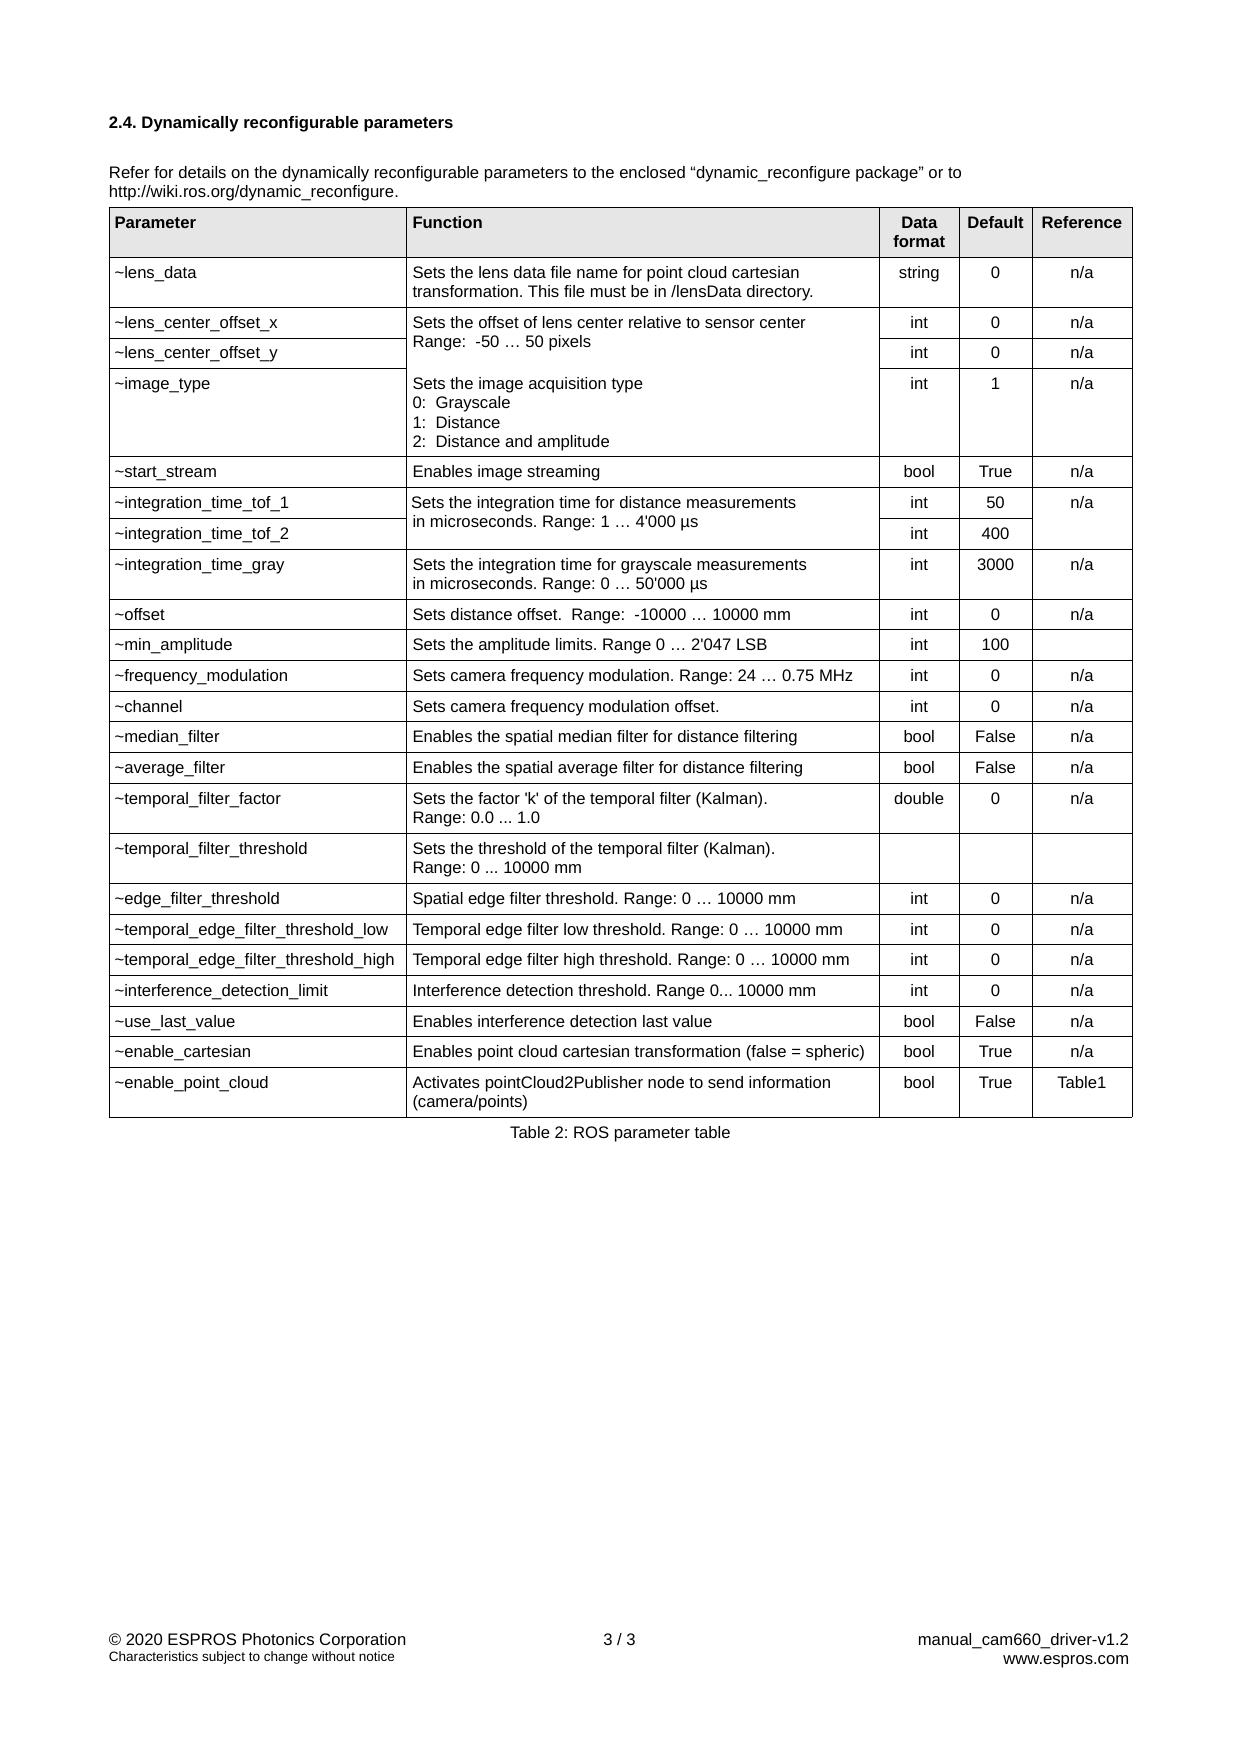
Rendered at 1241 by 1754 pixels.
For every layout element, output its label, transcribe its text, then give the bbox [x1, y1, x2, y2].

text Table 2: ROS parameter table [109, 1123, 1132, 1142]
table_cell int [880, 884, 959, 913]
table_cell ~frequency_modulation [110, 661, 406, 691]
table_header Data format [880, 208, 959, 257]
table_cell n/a [1033, 488, 1132, 549]
table_cell Activates pointCloud2Publisher node to send information (camera/points) [407, 1068, 879, 1117]
table_cell double [880, 784, 959, 833]
table_cell ~start_stream [110, 457, 406, 487]
table_cell ~min_amplitude [110, 630, 406, 660]
table_cell int [880, 519, 959, 549]
table_cell n/a [1033, 692, 1132, 721]
table_cell n/a [1033, 945, 1132, 975]
table_cell n/a [1033, 308, 1132, 337]
table_cell int [880, 369, 959, 456]
table_cell bool [880, 457, 959, 487]
table_cell Sets the lens data file name for point cloud cartesian transformation. This file must be in /lensData directory. [407, 258, 879, 307]
table_cell n/a [1033, 457, 1132, 487]
table_cell ~image_type [110, 369, 406, 456]
table_cell Temporal edge filter low threshold. Range: 0 … 10000 mm [407, 915, 879, 944]
table_cell 0 [960, 692, 1032, 721]
table_cell ~temporal_filter_threshold [110, 834, 406, 883]
table_cell n/a [1033, 369, 1132, 456]
subtitle Dynamically reconfigurable parameters [109, 112, 1132, 132]
table_cell int [880, 692, 959, 721]
table_cell Temporal edge filter high threshold. Range: 0 … 10000 mm [407, 945, 879, 975]
table_cell n/a [1033, 1007, 1132, 1036]
table_cell ~enable_cartesian [110, 1037, 406, 1067]
table_cell True [960, 457, 1032, 487]
table_cell 0 [960, 600, 1032, 629]
table_cell [880, 834, 959, 883]
table_cell n/a [1033, 550, 1132, 598]
table_header Function [407, 208, 879, 257]
table_cell 0 [960, 784, 1032, 833]
table_cell bool [880, 722, 959, 752]
table_cell ~temporal_edge_filter_threshold_high [110, 945, 406, 975]
table_cell True [960, 1037, 1032, 1067]
table_cell Spatial edge filter threshold. Range: 0 … 10000 mm [407, 884, 879, 913]
table_cell ~integration_time_gray [110, 550, 406, 598]
table_cell 1 [960, 369, 1032, 456]
table_cell int [880, 915, 959, 944]
table_cell ~offset [110, 600, 406, 629]
table_cell Sets the image acquisition type 0: Grayscale 1: Distance 2: Distance and amplitude [407, 368, 879, 456]
table_cell 0 [960, 915, 1032, 944]
table_cell ~lens_data [110, 258, 406, 307]
table_cell n/a [1033, 258, 1132, 307]
table_cell n/a [1033, 661, 1132, 691]
table_cell Enables interference detection last value [407, 1007, 879, 1036]
table_cell ~channel [110, 692, 406, 721]
table_cell int [880, 630, 959, 660]
table_cell Sets the amplitude limits. Range 0 … 2'047 LSB [407, 630, 879, 660]
table_cell 0 [960, 258, 1032, 307]
table_cell [1033, 834, 1132, 883]
table_cell Enables image streaming [407, 457, 879, 487]
table_cell ~edge_filter_threshold [110, 884, 406, 913]
table_cell string [880, 258, 959, 307]
table_cell n/a [1033, 722, 1132, 752]
table_cell int [880, 976, 959, 1006]
table_cell n/a [1033, 753, 1132, 783]
table_cell bool [880, 1068, 959, 1117]
table_cell ~integration_time_tof_1 [110, 488, 406, 518]
table_cell int [880, 600, 959, 629]
table_cell ~use_last_value [110, 1007, 406, 1036]
table_cell 0 [960, 884, 1032, 913]
table_cell Enables point cloud cartesian transformation (false = spheric) [407, 1037, 879, 1067]
table_cell n/a [1033, 339, 1132, 368]
table_cell 100 [960, 630, 1032, 660]
table_cell Enables the spatial median filter for distance filtering [407, 722, 879, 752]
table_cell 0 [960, 945, 1032, 975]
table_cell 0 [960, 661, 1032, 691]
table_cell Sets the offset of lens center relative to sensor center Range: -50 … 50 pixels [407, 308, 879, 368]
table_cell ~lens_center_offset_x [110, 308, 406, 337]
table_cell Enables the spatial average filter for distance filtering [407, 753, 879, 783]
table_cell Sets the integration time for distance measurements in microseconds. Range: 1 … 4'000 µs [407, 488, 879, 549]
table_cell False [960, 753, 1032, 783]
table_cell 0 [960, 339, 1032, 368]
table_cell False [960, 1007, 1032, 1036]
table_cell n/a [1033, 1037, 1132, 1067]
table_cell Sets the integration time for grayscale measurements in microseconds. Range: 0 … 50'000 µs [407, 550, 879, 598]
table_cell int [880, 488, 959, 518]
table_cell ~enable_point_cloud [110, 1068, 406, 1117]
table_cell ~temporal_filter_factor [110, 784, 406, 833]
table_cell ~median_filter [110, 722, 406, 752]
table_cell [1033, 630, 1132, 660]
table_cell [960, 834, 1032, 883]
table_cell ~interference_detection_limit [110, 976, 406, 1006]
table_cell n/a [1033, 884, 1132, 913]
table_cell True [960, 1068, 1032, 1117]
table_cell Sets camera frequency modulation offset. [407, 692, 879, 721]
table_cell 400 [960, 519, 1032, 549]
table_cell 0 [960, 976, 1032, 1006]
table_cell ~integration_time_tof_2 [110, 519, 406, 549]
table_cell n/a [1033, 784, 1132, 833]
table_cell n/a [1033, 600, 1132, 629]
table_cell int [880, 661, 959, 691]
table_cell 0 [960, 308, 1032, 337]
table_cell bool [880, 753, 959, 783]
table_cell False [960, 722, 1032, 752]
table_cell n/a [1033, 915, 1132, 944]
table_cell Sets camera frequency modulation. Range: 24 … 0.75 MHz [407, 661, 879, 691]
table_cell int [880, 945, 959, 975]
table_cell Interference detection threshold. Range 0... 10000 mm [407, 976, 879, 1006]
table_cell ~average_filter [110, 753, 406, 783]
table_cell int [880, 308, 959, 337]
table_cell 3000 [960, 550, 1032, 598]
table_header Parameter [110, 208, 406, 257]
table_cell Sets distance offset. Range: -10000 … 10000 mm [407, 600, 879, 629]
table_cell bool [880, 1007, 959, 1036]
table_cell Sets the factor 'k' of the temporal filter (Kalman). Range: 0.0 ... 1.0 [407, 784, 879, 833]
table_cell 50 [960, 488, 1032, 518]
table_header Default [960, 208, 1032, 257]
table_cell n/a [1033, 976, 1132, 1006]
table_cell ~lens_center_offset_y [110, 339, 406, 368]
table_cell Sets the threshold of the temporal filter (Kalman). Range: 0 ... 10000 mm [407, 834, 879, 883]
table_cell Table1 [1033, 1068, 1132, 1117]
table_cell int [880, 550, 959, 598]
table_cell ~temporal_edge_filter_threshold_low [110, 915, 406, 944]
table_header Reference [1033, 208, 1132, 257]
table_cell int [880, 339, 959, 368]
text Refer for details on the dynamically reconfigurable parameters to the enclosed “dynamic_reconfigure package” or to http://wiki.ros.org/dynamic_reconfigure. [109, 163, 1132, 201]
table_cell bool [880, 1037, 959, 1067]
